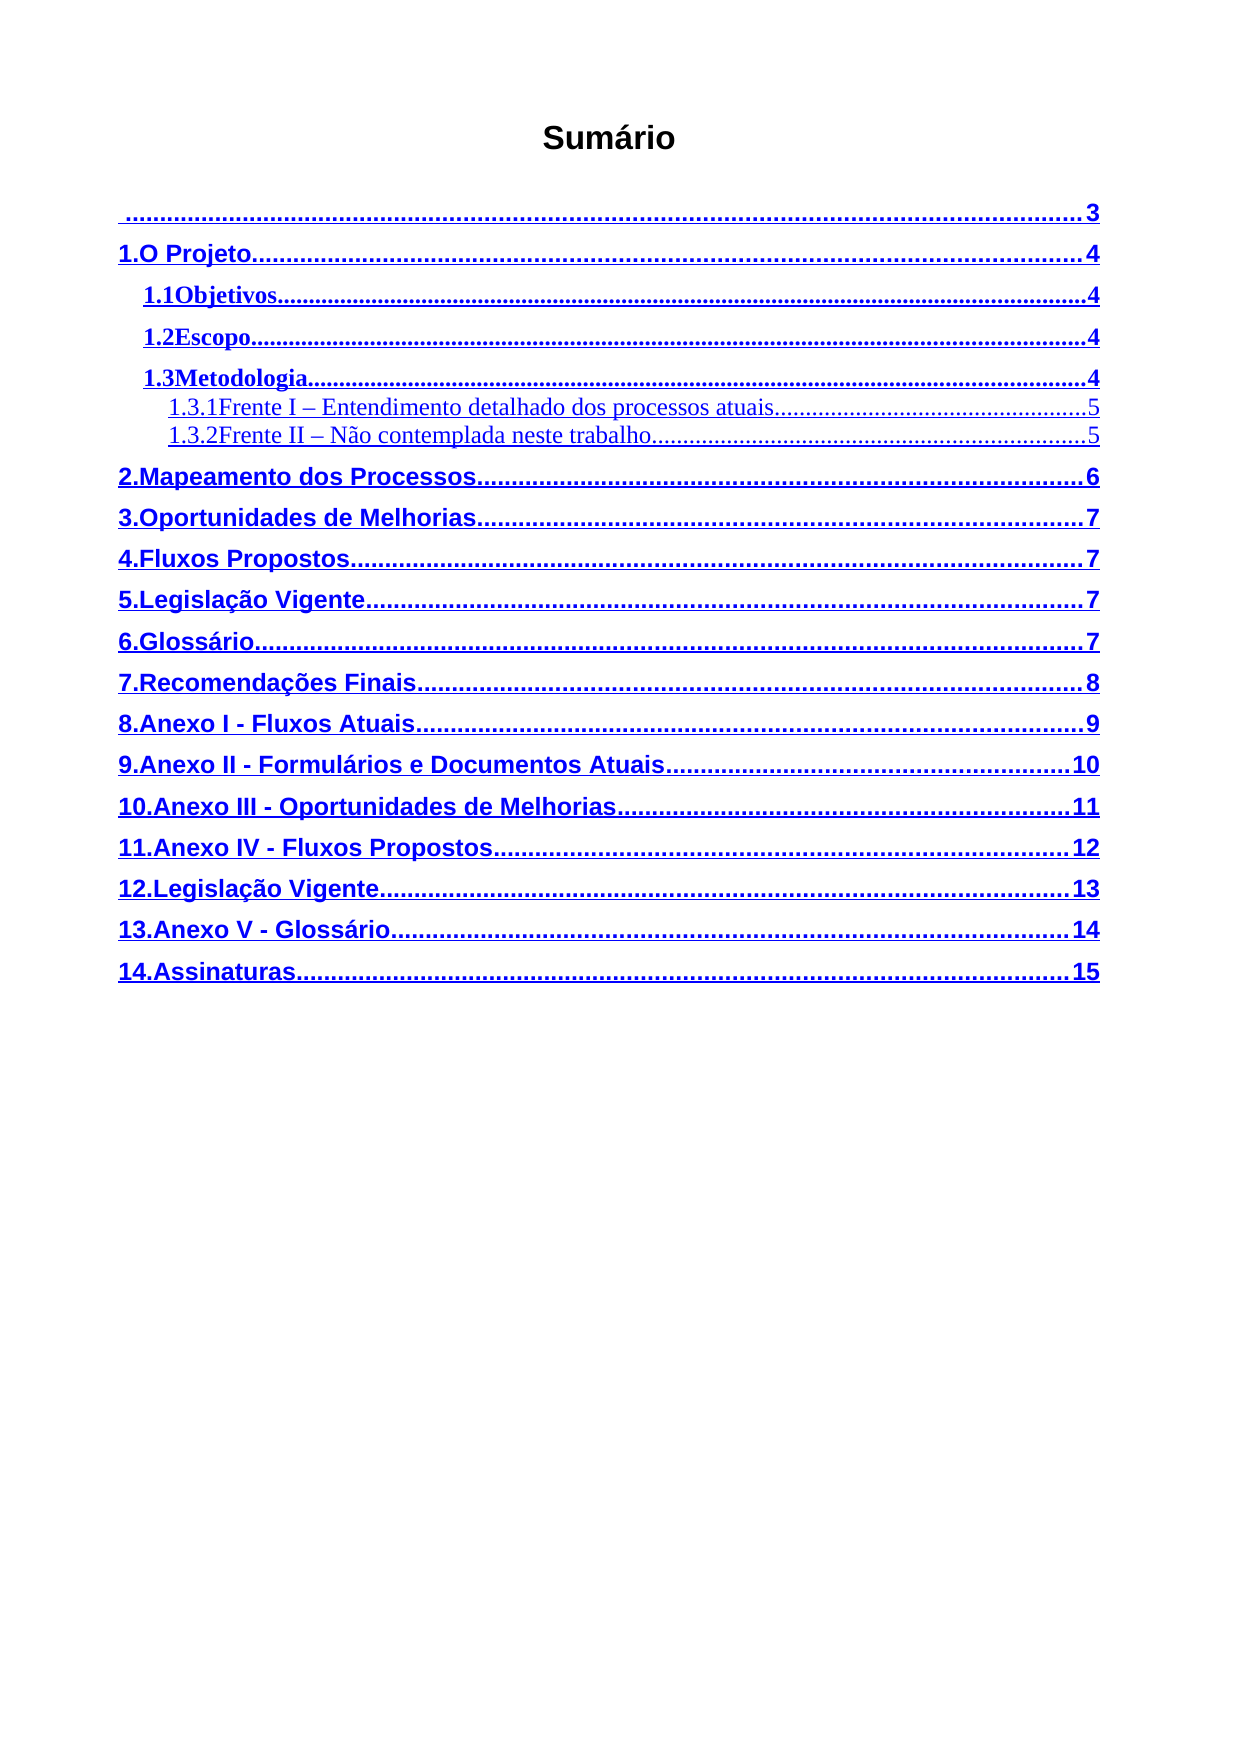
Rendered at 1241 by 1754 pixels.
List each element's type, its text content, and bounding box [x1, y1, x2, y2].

text 1.3Metodologia 4 [143, 363, 1100, 388]
text 11.Anexo IV - Fluxos Propostos 12 [118, 833, 1100, 858]
text 4.Fluxos Propostos 7 [118, 544, 1100, 569]
text 1.O Projeto 4 [118, 239, 1100, 264]
text 8.Anexo I - Fluxos Atuais 9 [118, 709, 1100, 734]
text 1.1Objetivos 4 [143, 280, 1100, 305]
title Sumário [118, 118, 1100, 157]
text 10.Anexo III - Oportunidades de Melhorias 11 [118, 792, 1100, 816]
text 13.Anexo V - Glossário 14 [118, 915, 1100, 940]
text 5.Legislação Vigente 7 [118, 585, 1100, 610]
text 3 [118, 198, 1100, 223]
text 12.Legislação Vigente 13 [118, 874, 1100, 899]
text 7.Recomendações Finais 8 [118, 668, 1100, 693]
text 6.Glossário 7 [118, 627, 1100, 651]
text 9.Anexo II - Formulários e Documentos Atuais 10 [118, 750, 1100, 775]
text 1.2Escopo 4 [143, 322, 1100, 347]
text 2.Mapeamento dos Processos 6 [118, 462, 1100, 486]
text 14.Assinaturas 15 [118, 957, 1100, 981]
text 1.3.2Frente II – Não contemplada neste trabalho. 5 [168, 420, 1100, 445]
text 1.3.1Frente I – Entendimento detalhado dos processos atuais 5 [168, 392, 1100, 417]
text 3.Oportunidades de Melhorias 7 [118, 503, 1100, 528]
